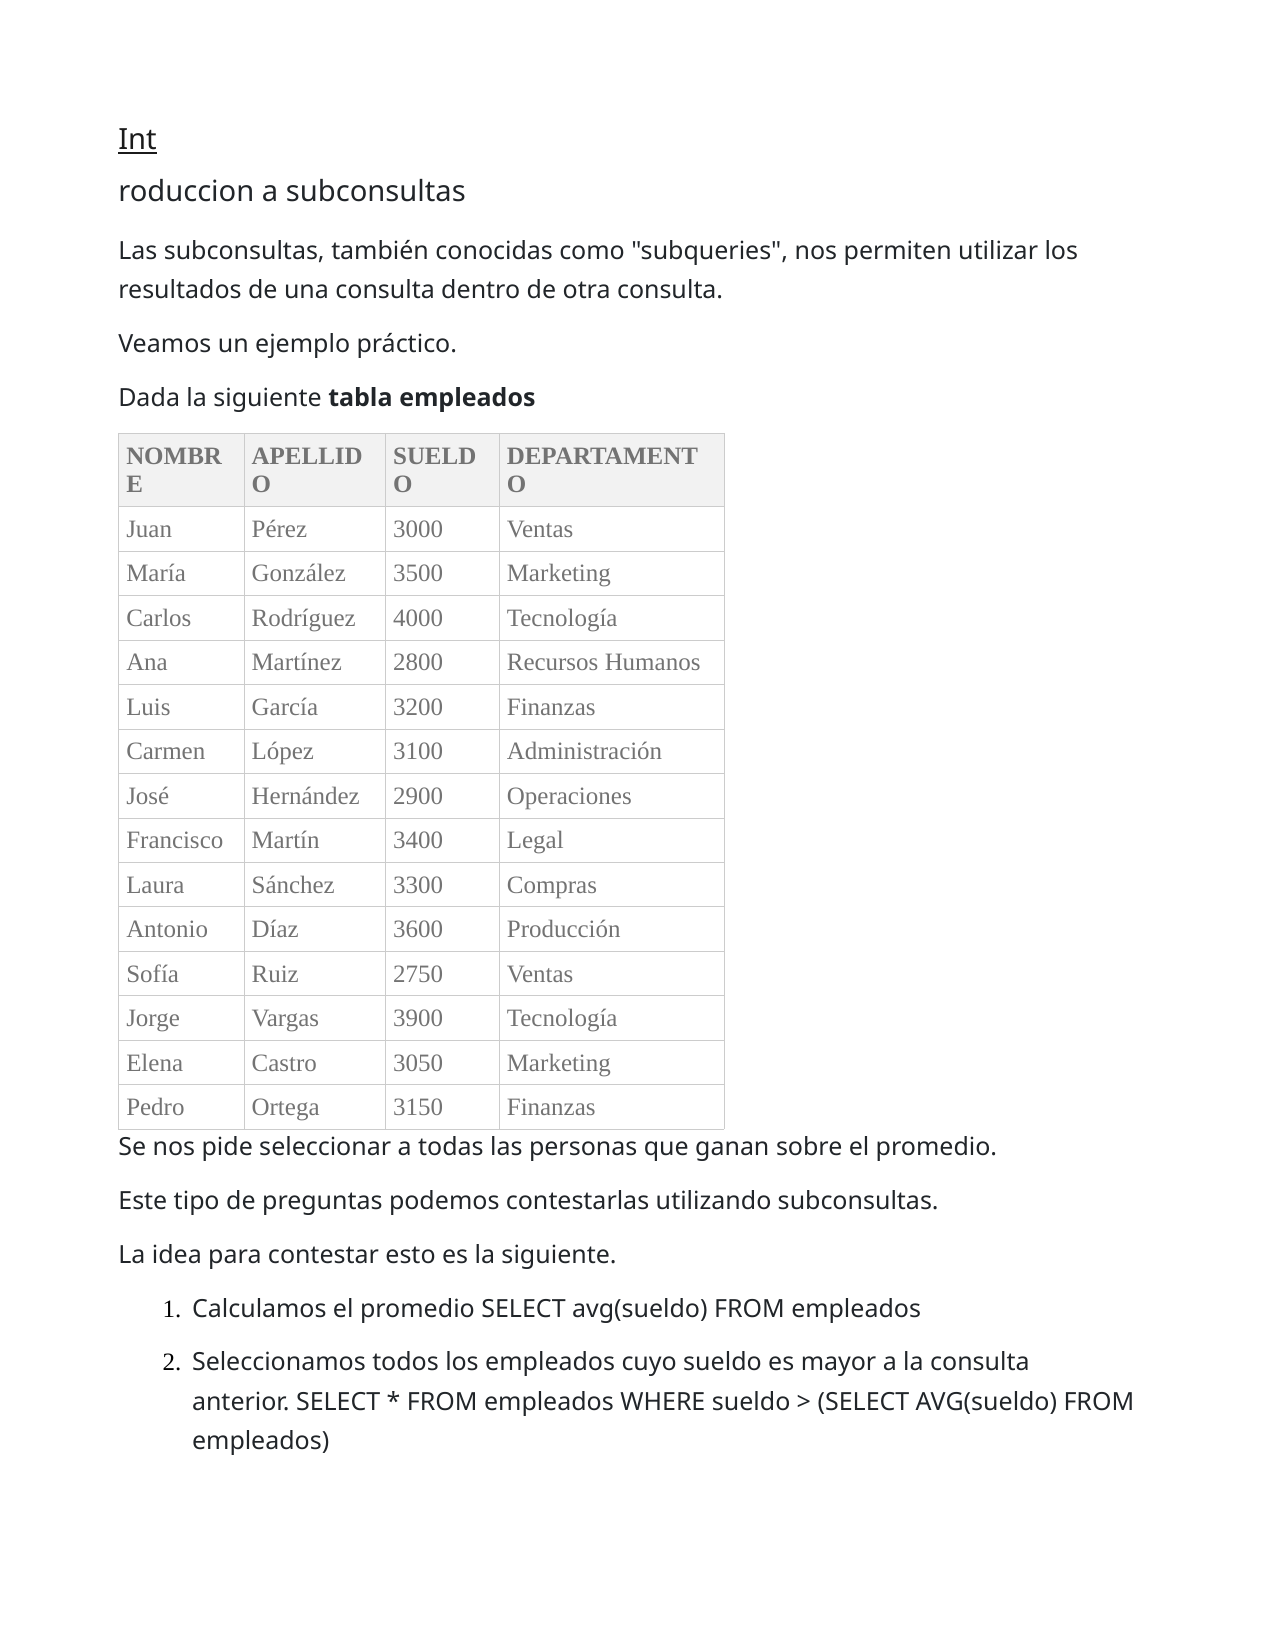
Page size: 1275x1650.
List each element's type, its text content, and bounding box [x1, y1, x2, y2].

table_cell 2800 [386, 641, 499, 684]
table_cell Marketing [500, 552, 724, 595]
table_cell Vargas [245, 996, 385, 1040]
table_cell González [245, 552, 385, 595]
table_cell Hernández [245, 774, 385, 817]
table_cell Sofía [119, 952, 244, 995]
table_cell Tecnología [500, 996, 724, 1040]
table_cell Operaciones [500, 774, 724, 817]
table_cell Elena [119, 1041, 244, 1084]
table_cell Pérez [245, 507, 385, 551]
table_cell Luis [119, 685, 244, 728]
table_cell Ventas [500, 507, 724, 551]
list Calculamos el promedio SELECT avg(sueldo) FROM empleados [162, 1290, 1157, 1324]
table_cell 3000 [386, 507, 499, 551]
table_header SUELDO [386, 434, 499, 506]
text Veamos un ejemplo práctico. [118, 325, 1157, 359]
table_cell Pedro [119, 1085, 244, 1129]
table_cell Sánchez [245, 863, 385, 906]
table_cell 3100 [386, 730, 499, 773]
table_cell 2750 [386, 952, 499, 995]
text Este tipo de preguntas podemos contestarlas utilizando subconsultas. [118, 1183, 1157, 1217]
table_cell 4000 [386, 596, 499, 639]
table_header APELLIDO [245, 434, 385, 506]
text Se nos pide seleccionar a todas las personas que ganan sobre el promedio. [118, 1129, 1157, 1163]
table_cell Tecnología [500, 596, 724, 639]
table_header NOMBRE [119, 434, 244, 506]
table_header DEPARTAMENTO [500, 434, 724, 506]
table_cell López [245, 730, 385, 773]
table_cell Juan [119, 507, 244, 551]
table_cell Legal [500, 819, 724, 862]
table_cell María [119, 552, 244, 595]
subtitle Int [118, 118, 1157, 158]
table_cell 3400 [386, 819, 499, 862]
text Dada la siguiente tabla empleados [118, 379, 1157, 413]
table_cell Administración [500, 730, 724, 773]
table_cell Marketing [500, 1041, 724, 1084]
table_cell 3600 [386, 907, 499, 951]
text Las subconsultas, también conocidas como "subqueries", nos permiten utilizar los resultados de una consulta dentro de otra consulta. [118, 232, 1157, 306]
table_cell Ruiz [245, 952, 385, 995]
table_cell 3150 [386, 1085, 499, 1129]
table_cell Ortega [245, 1085, 385, 1129]
table_cell Finanzas [500, 1085, 724, 1129]
table_cell Producción [500, 907, 724, 951]
table_cell Laura [119, 863, 244, 906]
table_cell 3500 [386, 552, 499, 595]
table_cell Díaz [245, 907, 385, 951]
table_cell Carmen [119, 730, 244, 773]
table_cell 3200 [386, 685, 499, 728]
table_cell 3300 [386, 863, 499, 906]
table_cell Jorge [119, 996, 244, 1040]
table_cell Martínez [245, 641, 385, 684]
table_cell Ventas [500, 952, 724, 995]
table_cell 3050 [386, 1041, 499, 1084]
table_cell Finanzas [500, 685, 724, 728]
table_cell Compras [500, 863, 724, 906]
table_cell Rodríguez [245, 596, 385, 639]
table_cell Antonio [119, 907, 244, 951]
table_cell 2900 [386, 774, 499, 817]
table_cell Castro [245, 1041, 385, 1084]
table_cell García [245, 685, 385, 728]
table_cell Recursos Humanos [500, 641, 724, 684]
text La idea para contestar esto es la siguiente. [118, 1236, 1157, 1271]
table_cell José [119, 774, 244, 817]
subtitle roduccion a subconsultas [118, 170, 1157, 210]
table_cell Carlos [119, 596, 244, 639]
table_cell Francisco [119, 819, 244, 862]
list Seleccionamos todos los empleados cuyo sueldo es mayor a la consulta anterior. SELECT * FROM empleados WHERE sueldo > (SELECT AVG(sueldo) FROM empleados) [162, 1344, 1157, 1456]
table_cell 3900 [386, 996, 499, 1040]
table_cell Ana [119, 641, 244, 684]
table_cell Martín [245, 819, 385, 862]
